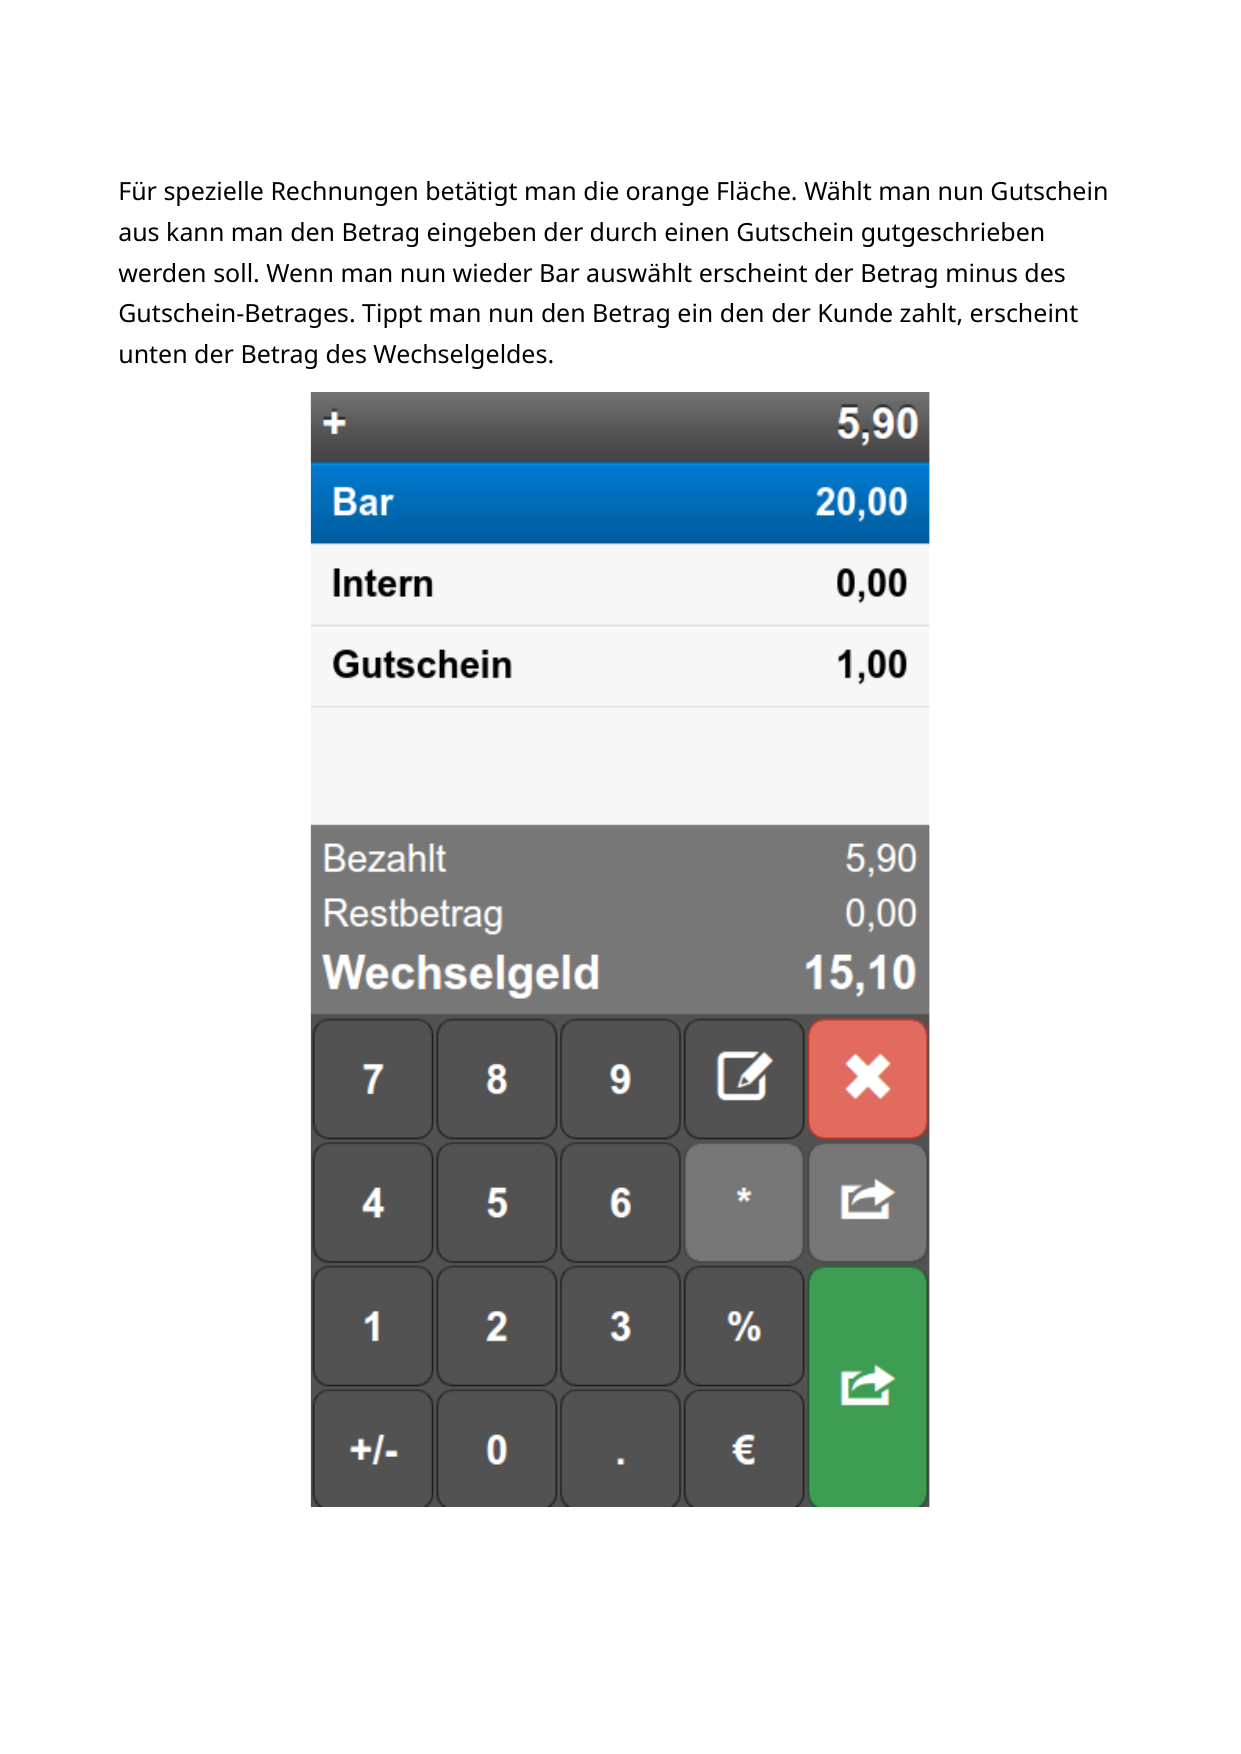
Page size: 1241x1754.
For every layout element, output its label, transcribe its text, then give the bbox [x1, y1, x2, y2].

picture [310, 392, 930, 1507]
text Für spezielle Rechnungen betätigt man die orange Fläche. Wählt man nun Gutschein aus kann man den Betrag eingeben der durch einen Gutschein gutgeschrieben werden soll. Wenn man nun wieder Bar auswählt erscheint der Betrag minus des Gutschein-Betrages. Tippt man nun den Betrag ein den der Kunde zahlt, erscheint unten der Betrag des Wechselgeldes. [118, 173, 1122, 371]
